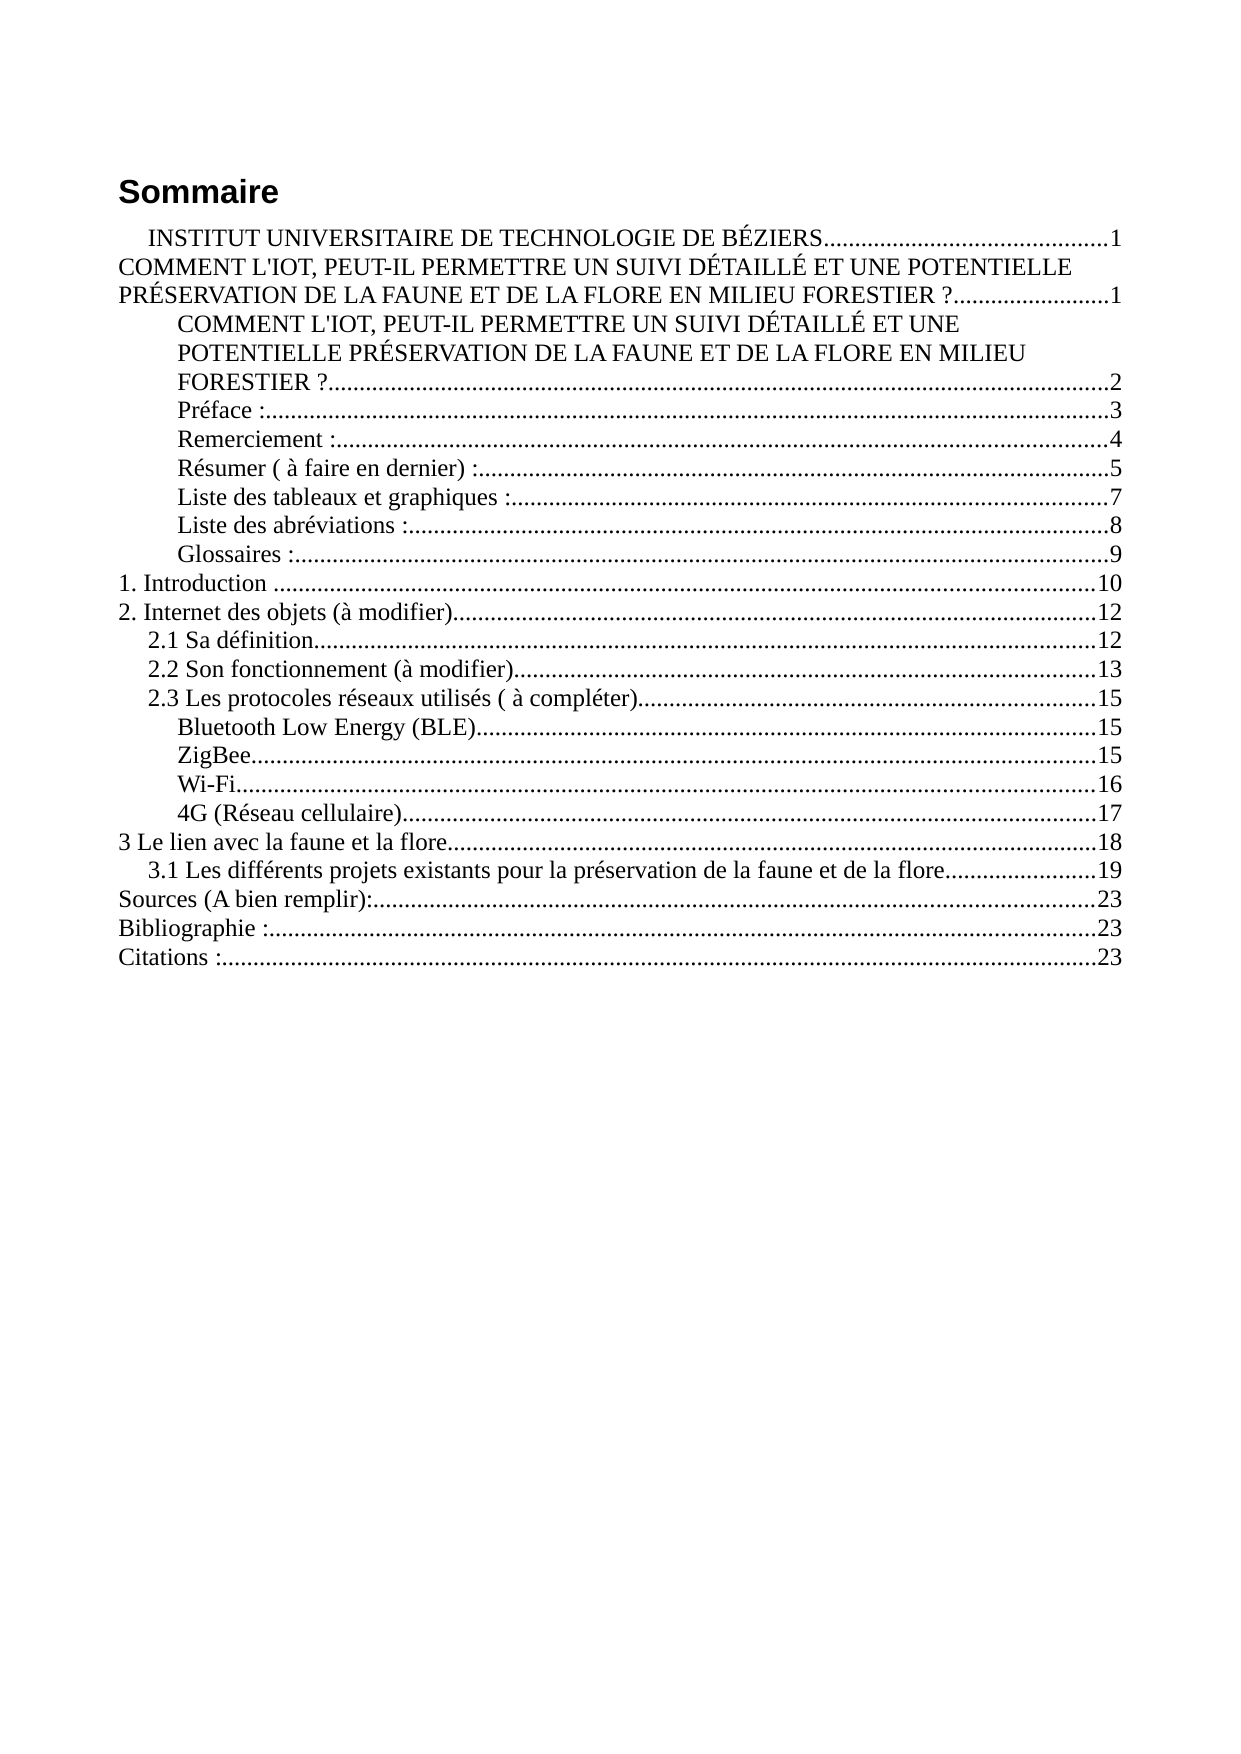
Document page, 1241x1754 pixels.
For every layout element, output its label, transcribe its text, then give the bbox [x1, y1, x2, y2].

text 1. Introduction 10 [118, 568, 1122, 597]
text Liste des abréviations : 8 [177, 510, 1122, 539]
text Wi-Fi 16 [177, 769, 1122, 798]
text Sources (A bien remplir): 23 [118, 884, 1122, 913]
text Remerciement : 4 [177, 424, 1122, 453]
text 2.1 Sa définition 12 [148, 625, 1122, 654]
text Glossaires : 9 [177, 539, 1122, 568]
text ZigBee 15 [177, 740, 1122, 769]
text Résumer ( à faire en dernier) : 5 [177, 453, 1122, 482]
subtitle Sommaire [118, 172, 1122, 210]
text COMMENT L'IOT, PEUT-IL PERMETTRE UN SUIVI DÉTAILLÉ ET UNE POTENTIELLE PRÉSERVATION DE LA FAUNE ET DE LA FLORE EN MILIEU FORESTIER ? 2 [177, 309, 1122, 395]
text INSTITUT UNIVERSITAIRE DE TECHNOLOGIE DE BÉZIERS 1 [148, 223, 1122, 252]
text 3.1 Les différents projets existants pour la préservation de la faune et de la flore 19 [148, 855, 1122, 884]
text 2.2 Son fonctionnement (à modifier) 13 [148, 654, 1122, 683]
text 4G (Réseau cellulaire) 17 [177, 798, 1122, 827]
text Bluetooth Low Energy (BLE) 15 [177, 712, 1122, 740]
text Bibliographie : 23 [118, 913, 1122, 942]
text 2.3 Les protocoles réseaux utilisés ( à compléter) 15 [148, 683, 1122, 712]
text 3 Le lien avec la faune et la flore 18 [118, 827, 1122, 855]
text Liste des tableaux et graphiques : 7 [177, 482, 1122, 510]
text COMMENT L'IOT, PEUT-IL PERMETTRE UN SUIVI DÉTAILLÉ ET UNE POTENTIELLE PRÉSERVATION DE LA FAUNE ET DE LA FLORE EN MILIEU FORESTIER ? 1 [118, 252, 1122, 309]
text Préface : 3 [177, 395, 1122, 424]
text Citations : 23 [118, 942, 1122, 970]
text 2. Internet des objets (à modifier) 12 [118, 597, 1122, 625]
